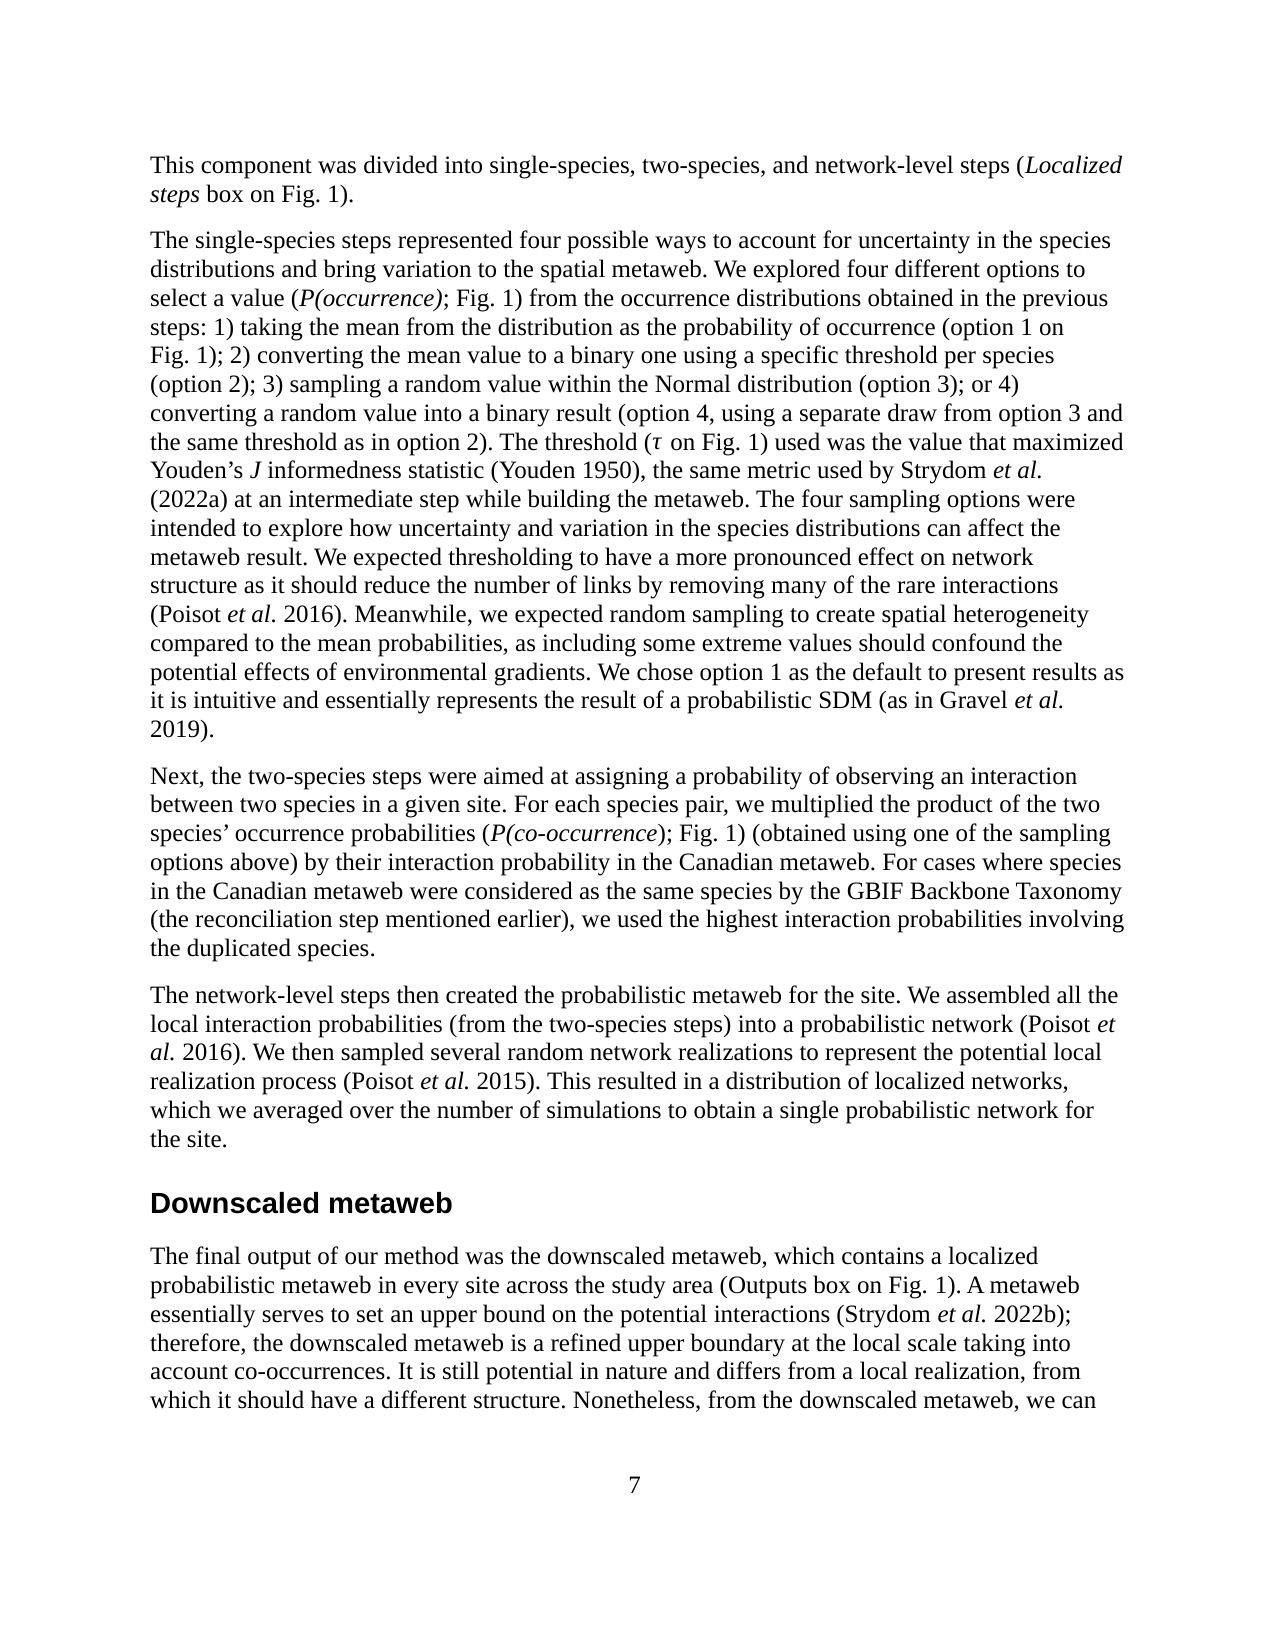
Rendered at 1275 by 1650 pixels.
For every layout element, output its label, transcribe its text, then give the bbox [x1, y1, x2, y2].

text Next, the two-species steps were aimed at assigning a probability of observing an interaction between two species in a given site. For each species pair, we multiplied the product of the two species’ occurrence probabilities (P(co-occurrence); Fig. 1) (obtained using one of the sampling options above) by their interaction probability in the Canadian metaweb. For cases where species in the Canadian metaweb were considered as the same species by the GBIF Backbone Taxonomy (the reconciliation step mentioned earlier), we used the highest interaction probabilities involving the duplicated species. [150, 761, 1125, 962]
text The network-level steps then created the probabilistic metaweb for the site. We assembled all the local interaction probabilities (from the two-species steps) into a probabilistic network (Poisot et al. 2016). We then sampled several random network realizations to represent the potential local realization process (Poisot et al. 2015). This resulted in a distribution of localized networks, which we averaged over the number of simulations to obtain a single probabilistic network for the site. [150, 980, 1125, 1152]
text The final output of our method was the downscaled metaweb, which contains a localized probabilistic metaweb in every site across the study area (Outputs box on Fig. 1). A metaweb essentially serves to set an upper bound on the potential interactions (Strydom et al. 2022b); therefore, the downscaled metaweb is a refined upper boundary at the local scale taking into account co-occurrences. It is still potential in nature and differs from a local realization, from which it should have a different structure. Nonetheless, from the downscaled metaweb, we can [150, 1241, 1125, 1414]
subtitle Downscaled metaweb [150, 1186, 1125, 1220]
text The single-species steps represented four possible ways to account for uncertainty in the species distributions and bring variation to the spatial metaweb. We explored four different options to select a value (P(occurrence); Fig. 1) from the occurrence distributions obtained in the previous steps: 1) taking the mean from the distribution as the probability of occurrence (option 1 on Fig. 1); 2) converting the mean value to a binary one using a specific threshold per species (option 2); 3) sampling a random value within the Normal distribution (option 3); or 4) converting a random value into a binary result (option 4, using a separate draw from option 3 and the same threshold as in option 2). The threshold ( on Fig. 1) used was the value that maximized Youden’s J informedness statistic (Youden 1950), the same metric used by Strydom et al. (2022a) at an intermediate step while building the metaweb. The four sampling options were intended to explore how uncertainty and variation in the species distributions can affect the metaweb result. We expected thresholding to have a more pronounced effect on network structure as it should reduce the number of links by removing many of the rare interactions (Poisot et al. 2016). Meanwhile, we expected random sampling to create spatial heterogeneity compared to the mean probabilities, as including some extreme values should confound the potential effects of environmental gradients. We chose option 1 as the default to present results as it is intuitive and essentially represents the result of a probabilistic SDM (as in Gravel et al. 2019). [150, 225, 1125, 743]
text This component was divided into single-species, two-species, and network-level steps (Localized steps box on Fig. 1). [150, 150, 1125, 207]
